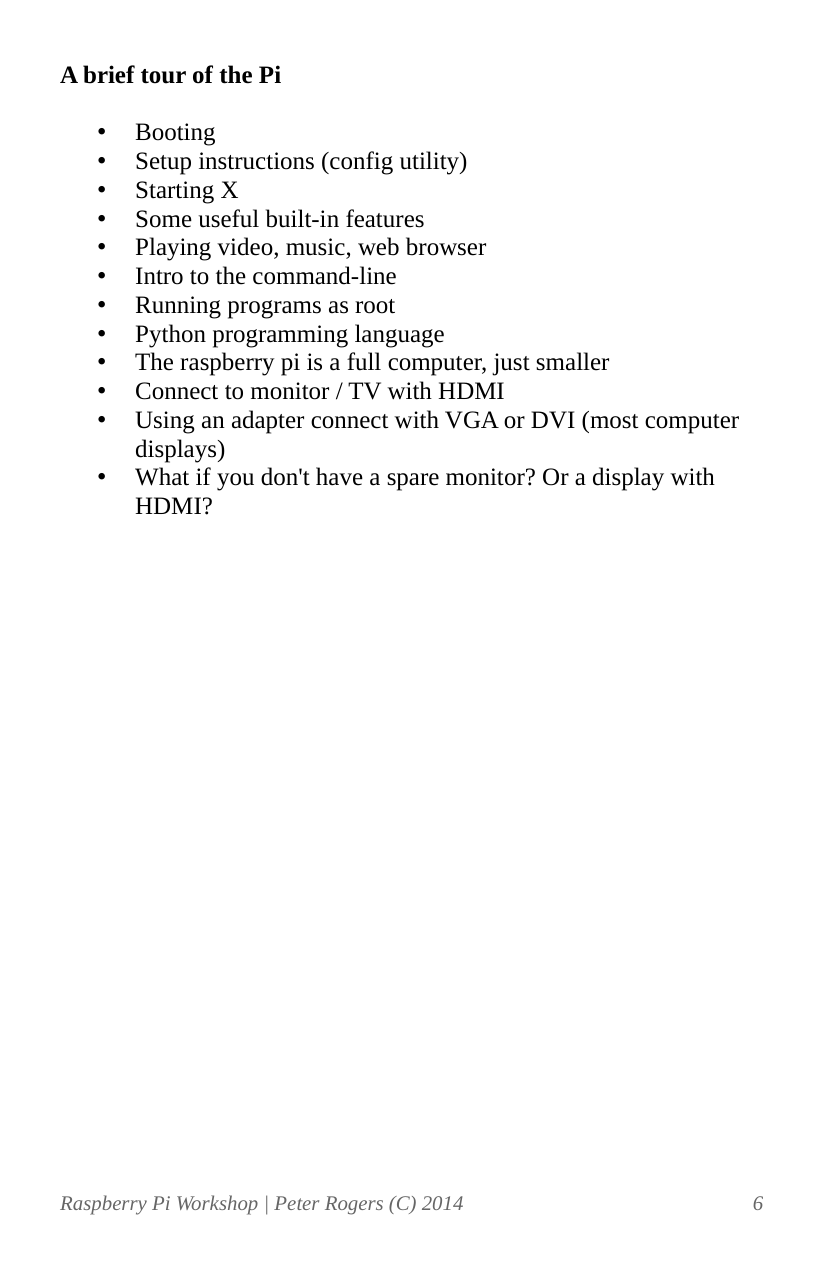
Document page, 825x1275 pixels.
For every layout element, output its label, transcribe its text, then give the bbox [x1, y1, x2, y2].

list Booting [97, 117, 765, 146]
list Playing video, music, web browser [97, 232, 765, 261]
list Some useful built-in features [97, 204, 765, 232]
list What if you don't have a spare monitor? Or a display with HDMI? [97, 462, 765, 520]
text A brief tour of the Pi [60, 60, 765, 89]
list Running programs as root [97, 290, 765, 319]
list Connect to monitor / TV with HDMI [97, 376, 765, 405]
list Python programming language [97, 319, 765, 347]
list Intro to the command-line [97, 261, 765, 290]
list Starting X [97, 175, 765, 204]
list Using an adapter connect with VGA or DVI (most computer displays) [97, 405, 765, 462]
list The raspberry pi is a full computer, just smaller [97, 347, 765, 376]
list Setup instructions (config utility) [97, 146, 765, 175]
